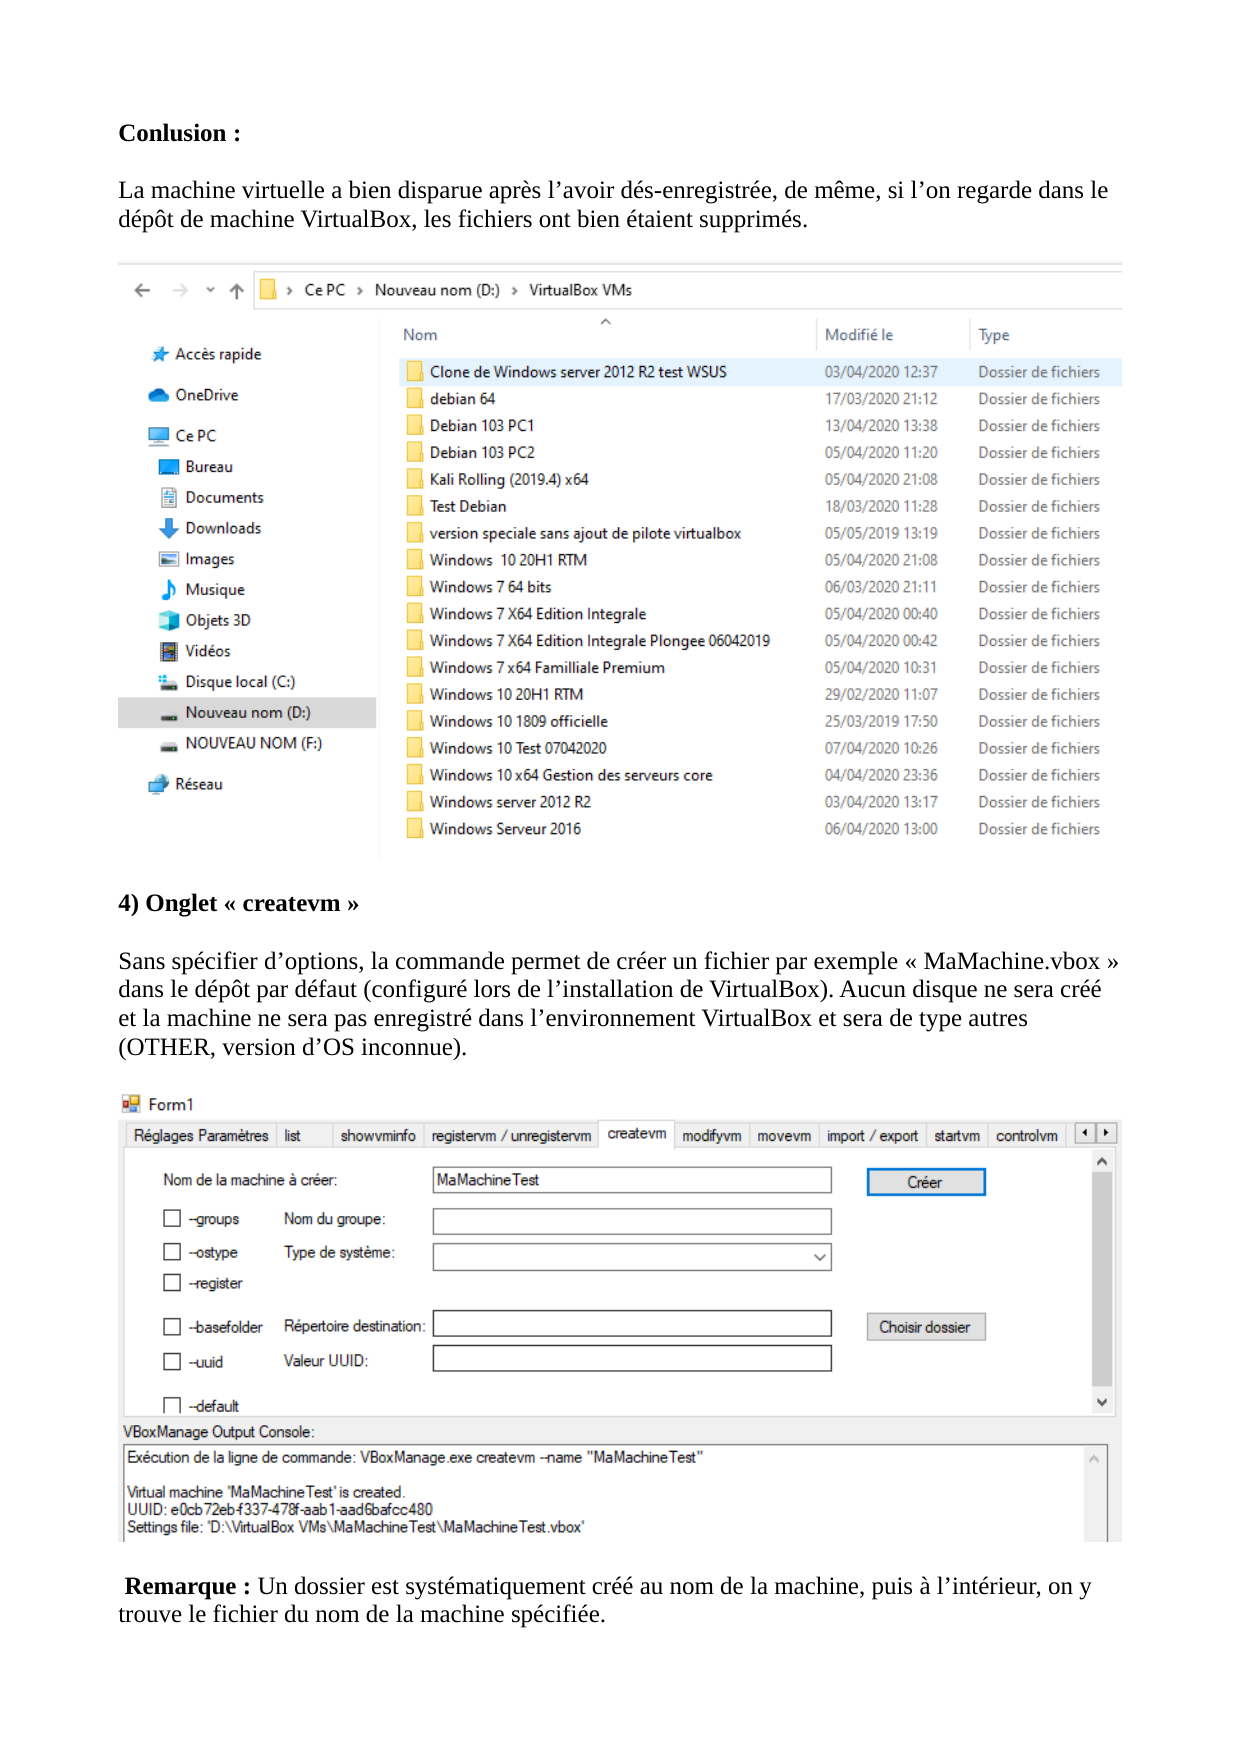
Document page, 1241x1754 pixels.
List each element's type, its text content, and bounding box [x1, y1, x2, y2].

picture [118, 261, 1123, 860]
text Remarque : Un dossier est systématiquement créé au nom de la machine, puis à l’intérieur, on y trouve le fichier du nom de la machine spécifiée. [118, 1571, 1122, 1628]
text La machine virtuelle a bien disparue après l’avoir dés-enregistrée, de même, si l’on regarde dans le dépôt de machine VirtualBox, les fichiers ont bien étaient supprimés. [118, 176, 1122, 233]
picture [118, 1089, 1123, 1542]
text Conlusion : [118, 118, 1122, 147]
text Sans spécifier d’options, la commande permet de créer un fichier par exemple « MaMachine.vbox » dans le dépôt par défaut (configuré lors de l’installation de VirtualBox). Aucun disque ne sera créé et la machine ne sera pas enregistré dans l’environnement VirtualBox et sera de type autres (OTHER, version d’OS inconnue). [118, 946, 1122, 1061]
text 4) Onglet « createvm » [118, 888, 1122, 917]
